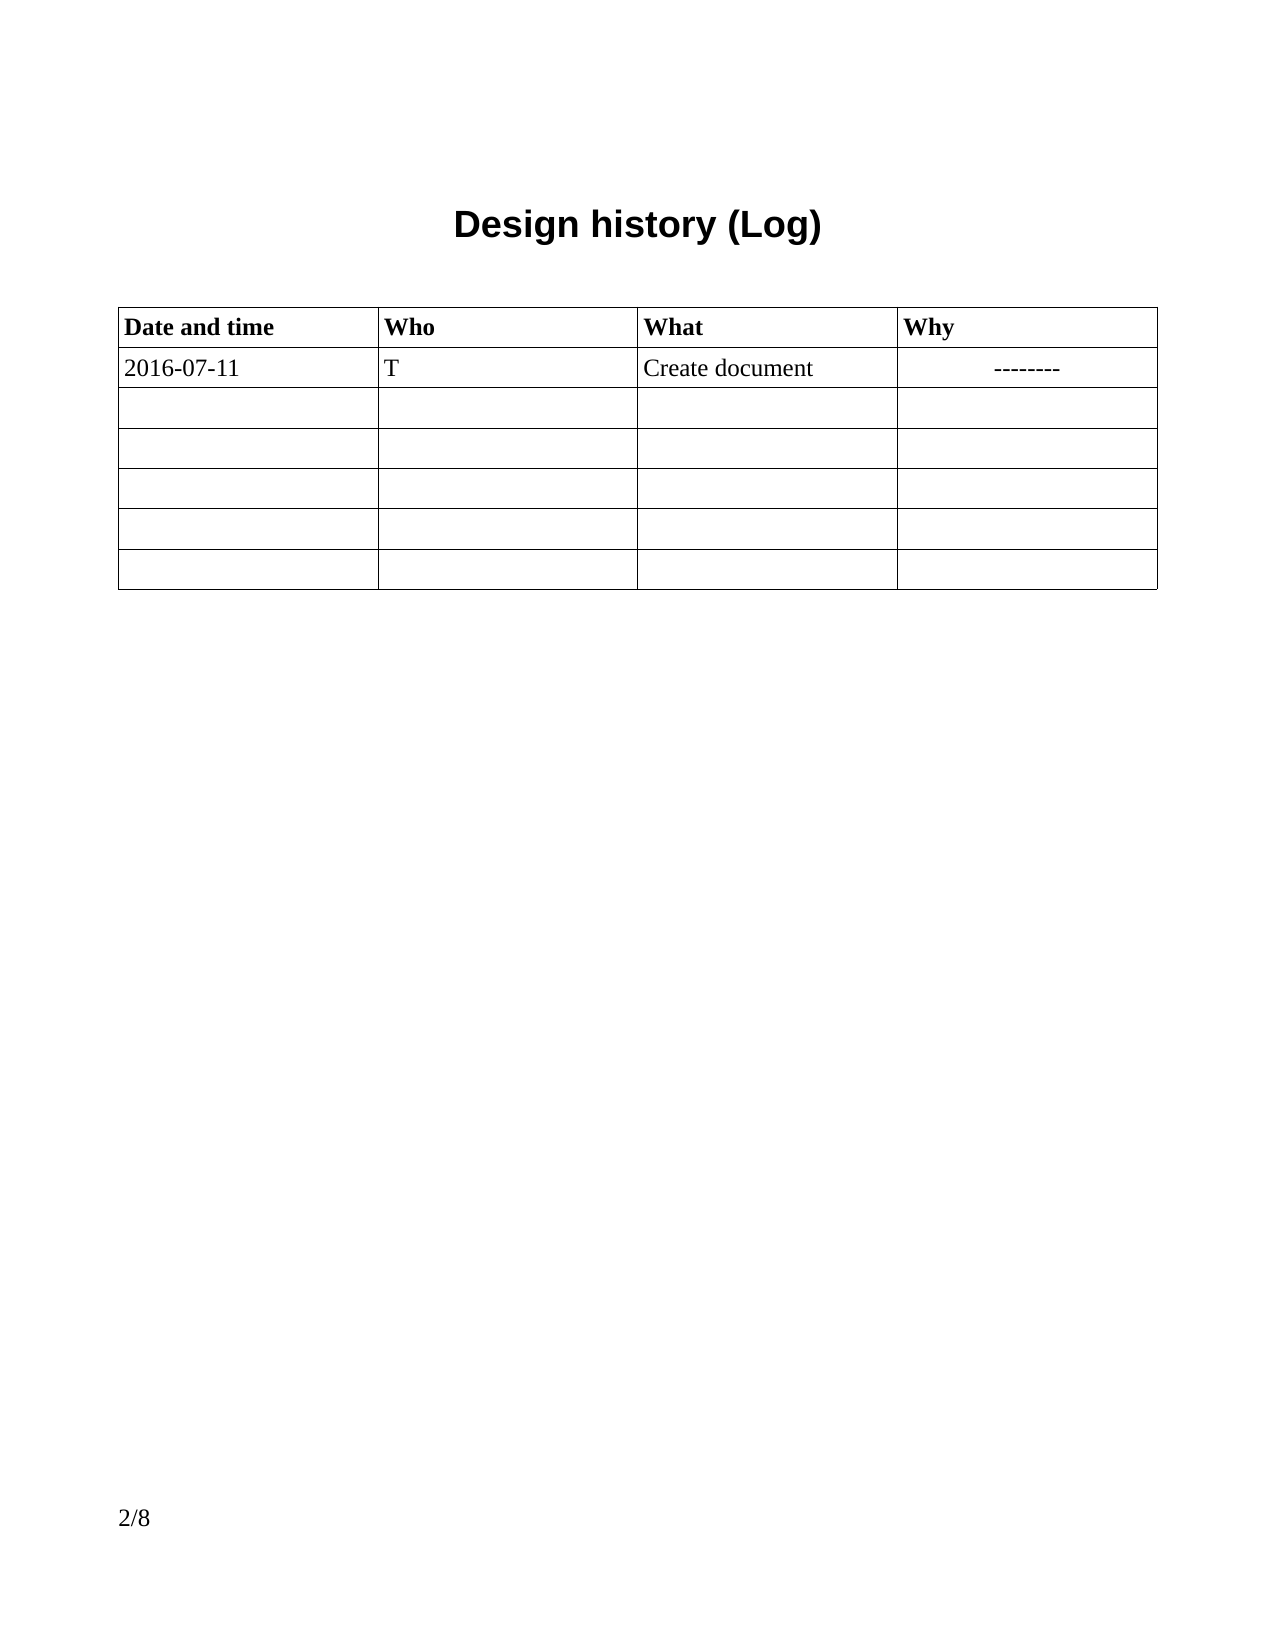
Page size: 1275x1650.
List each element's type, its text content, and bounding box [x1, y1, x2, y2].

table_cell -------- [898, 348, 1157, 387]
table_header What [638, 308, 897, 347]
table_cell [119, 550, 378, 589]
table_cell [379, 429, 637, 468]
table_cell [638, 509, 897, 548]
subtitle Design history (Log) [118, 201, 1157, 245]
table_cell T [379, 348, 637, 387]
table_cell [119, 469, 378, 508]
table_cell [119, 509, 378, 548]
table_header Who [379, 308, 637, 347]
table_cell [379, 388, 637, 427]
table_cell [119, 429, 378, 468]
table_cell [379, 509, 637, 548]
table_cell [638, 469, 897, 508]
table_cell 2016-07-11 [119, 348, 378, 387]
table_cell [638, 550, 897, 589]
table_cell [119, 388, 378, 427]
table_cell [898, 550, 1157, 589]
table_cell [379, 469, 637, 508]
table_cell [898, 388, 1157, 427]
table_cell [638, 388, 897, 427]
table_cell [898, 429, 1157, 468]
table_cell [898, 469, 1157, 508]
table_cell Create document [638, 348, 897, 387]
table_cell [638, 429, 897, 468]
table_cell [898, 509, 1157, 548]
table_cell [379, 550, 637, 589]
table_header Date and time [119, 308, 378, 347]
table_header Why [898, 308, 1157, 347]
